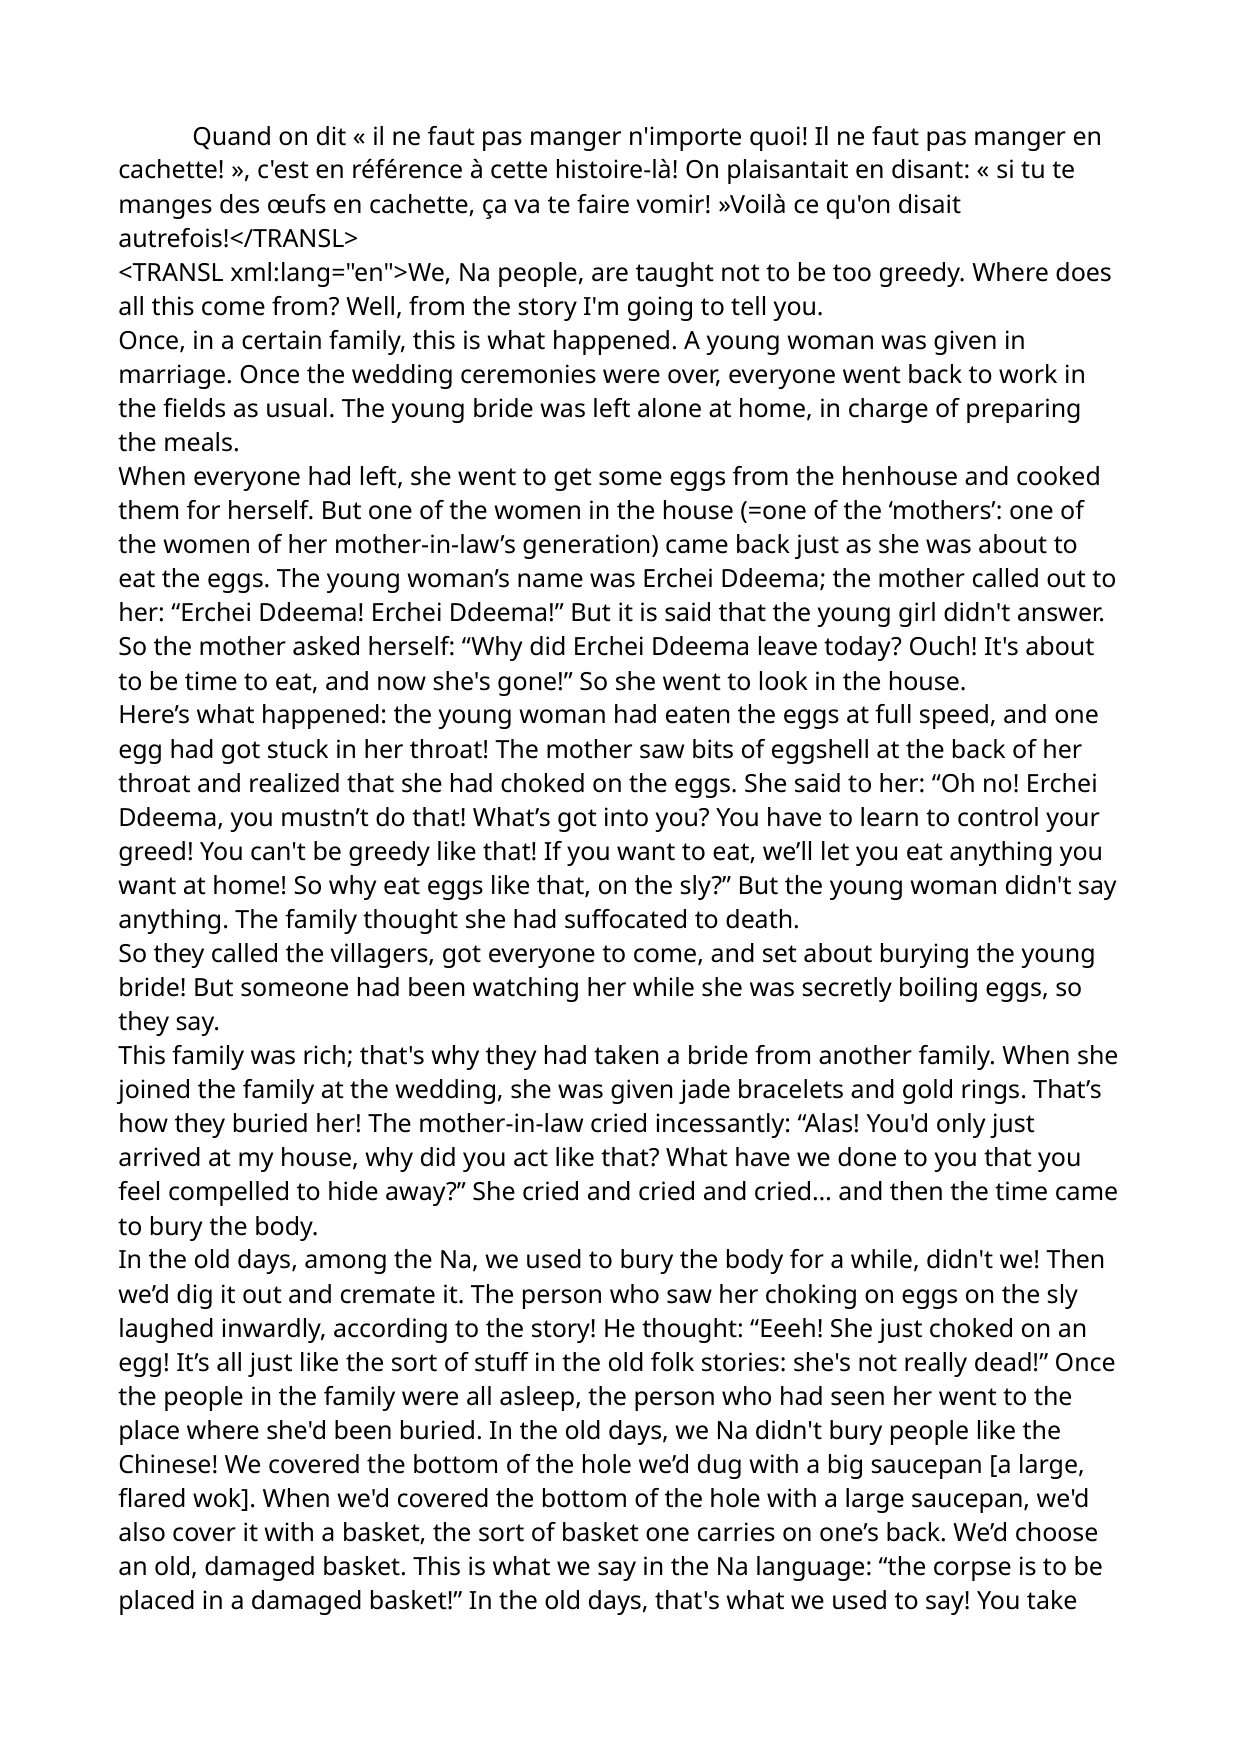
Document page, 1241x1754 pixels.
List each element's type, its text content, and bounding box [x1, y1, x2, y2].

text Here’s what happened: the young woman had eaten the eggs at full speed, and one egg had got stuck in her throat! The mother saw bits of eggshell at the back of her throat and realized that she had choked on the eggs. She said to her: “Oh no! Erchei Ddeema, you mustn’t do that! What’s got into you? You have to learn to control your greed! You can't be greedy like that! If you want to eat, we’ll let you eat anything you want at home! So why eat eggs like that, on the sly?” But the young woman didn't say anything. The family thought she had suffocated to death. [118, 697, 1122, 936]
text Once, in a certain family, this is what happened. A young woman was given in marriage. Once the wedding ceremonies were over, everyone went back to work in the fields as usual. The young bride was left alone at home, in charge of preparing the meals. [118, 322, 1122, 459]
text In the old days, among the Na, we used to bury the body for a while, didn't we! Then we’d dig it out and cremate it. The person who saw her choking on eggs on the sly laughed inwardly, according to the story! He thought: “Eeeh! She just choked on an egg! It’s all just like the sort of stuff in the old folk stories: she's not really dead!” Once the people in the family were all asleep, the person who had seen her went to the place where she'd been buried. In the old days, we Na didn't bury people like the Chinese! We covered the bottom of the hole we’d dug with a big saucepan [a large, flared wok]. When we'd covered the bottom of the hole with a large saucepan, we'd also cover it with a basket, the sort of basket one carries on one’s back. We’d choose an old, damaged basket. This is what we say in the Na language: “the corpse is to be placed in a damaged basket!” In the old days, that's what we used to say! You take [118, 1242, 1122, 1617]
text <TRANSL xml:lang="en">We, Na people, are taught not to be too greedy. Where does all this come from? Well, from the story I'm going to tell you. [118, 254, 1122, 322]
text So they called the villagers, got everyone to come, and set about burying the young bride! But someone had been watching her while she was secretly boiling eggs, so they say. [118, 936, 1122, 1038]
text When everyone had left, she went to get some eggs from the henhouse and cooked them for herself. But one of the women in the house (=one of the ‘mothers’: one of the women of her mother-in-law’s generation) came back just as she was about to eat the eggs. The young woman’s name was Erchei Ddeema; the mother called out to her: “Erchei Ddeema! Erchei Ddeema!” But it is said that the young girl didn't answer. So the mother asked herself: “Why did Erchei Ddeema leave today? Ouch! It's about to be time to eat, and now she's gone!” So she went to look in the house. [118, 459, 1122, 697]
text This family was rich; that's why they had taken a bride from another family. When she joined the family at the wedding, she was given jade bracelets and gold rings. That’s how they buried her! The mother-in-law cried incessantly: “Alas! You'd only just arrived at my house, why did you act like that? What have we done to you that you feel compelled to hide away?” She cried and cried and cried… and then the time came to bury the body. [118, 1038, 1122, 1242]
text Quand on dit « il ne faut pas manger n'importe quoi! Il ne faut pas manger en cachette! », c'est en référence à cette histoire-là! On plaisantait en disant: « si tu te manges des œufs en cachette, ça va te faire vomir! »Voilà ce qu'on disait autrefois!</TRANSL> [118, 118, 1122, 254]
